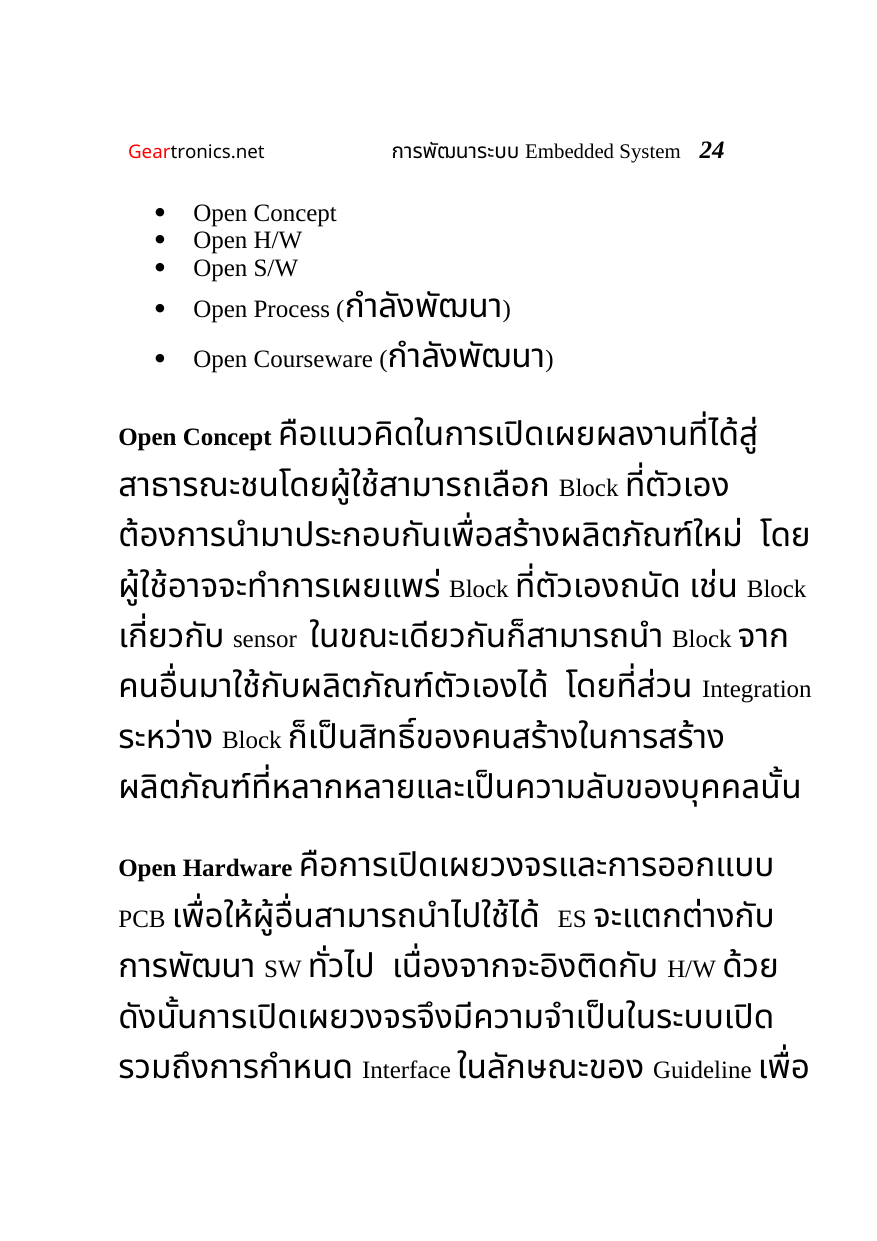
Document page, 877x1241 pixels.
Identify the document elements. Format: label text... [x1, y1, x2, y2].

list Open S/W [156, 254, 818, 282]
list Open Concept [156, 199, 818, 226]
list Open Process (กำลังพัฒนา) [156, 282, 818, 332]
text Open Concept คือแนวคิดในการเปิดเผยผลงานที่ได้สู่สาธารณะชนโดยผู้ใช้สามารถเลือก Block ที่ตัวเองต้องการนำมาประกอบกันเพื่อสร้างผลิตภัณฑ์ใหม่ โดยผู้ใช้อาจจะทำการเผยแพร่ Block ที่ตัวเองถนัด เช่น Block เกี่ยวกับ sensor ในขณะเดียวกันก็สามารถนำ Block จากคนอื่นมาใช้กับผลิตภัณฑ์ตัวเองได้ โดยที่ส่วน Integration ระหว่าง Block ก็เป็นสิทธิ์ของคนสร้างในการสร้างผลิตภัณฑ์ที่หลากหลายและเป็นความลับของบุคคลนั้น [118, 410, 818, 814]
list Open Courseware (กำลังพัฒนา) [156, 332, 818, 383]
text Open Hardware คือการเปิดเผยวงจรและการออกแบบ PCB เพื่อให้ผู้อื่นสามารถนำไปใช้ได้ ES จะแตกต่างกับการพัฒนา SW ทั่วไป เนื่องจากจะอิงติดกับ H/W ด้วย ดังนั้นการเปิดเผยวงจรจึงมีความจำเป็นในระบบเปิด รวมถึงการกำหนด Interface ในลักษณะของ Guideline เพื่อ [118, 841, 818, 1093]
list Open H/W [156, 226, 818, 254]
